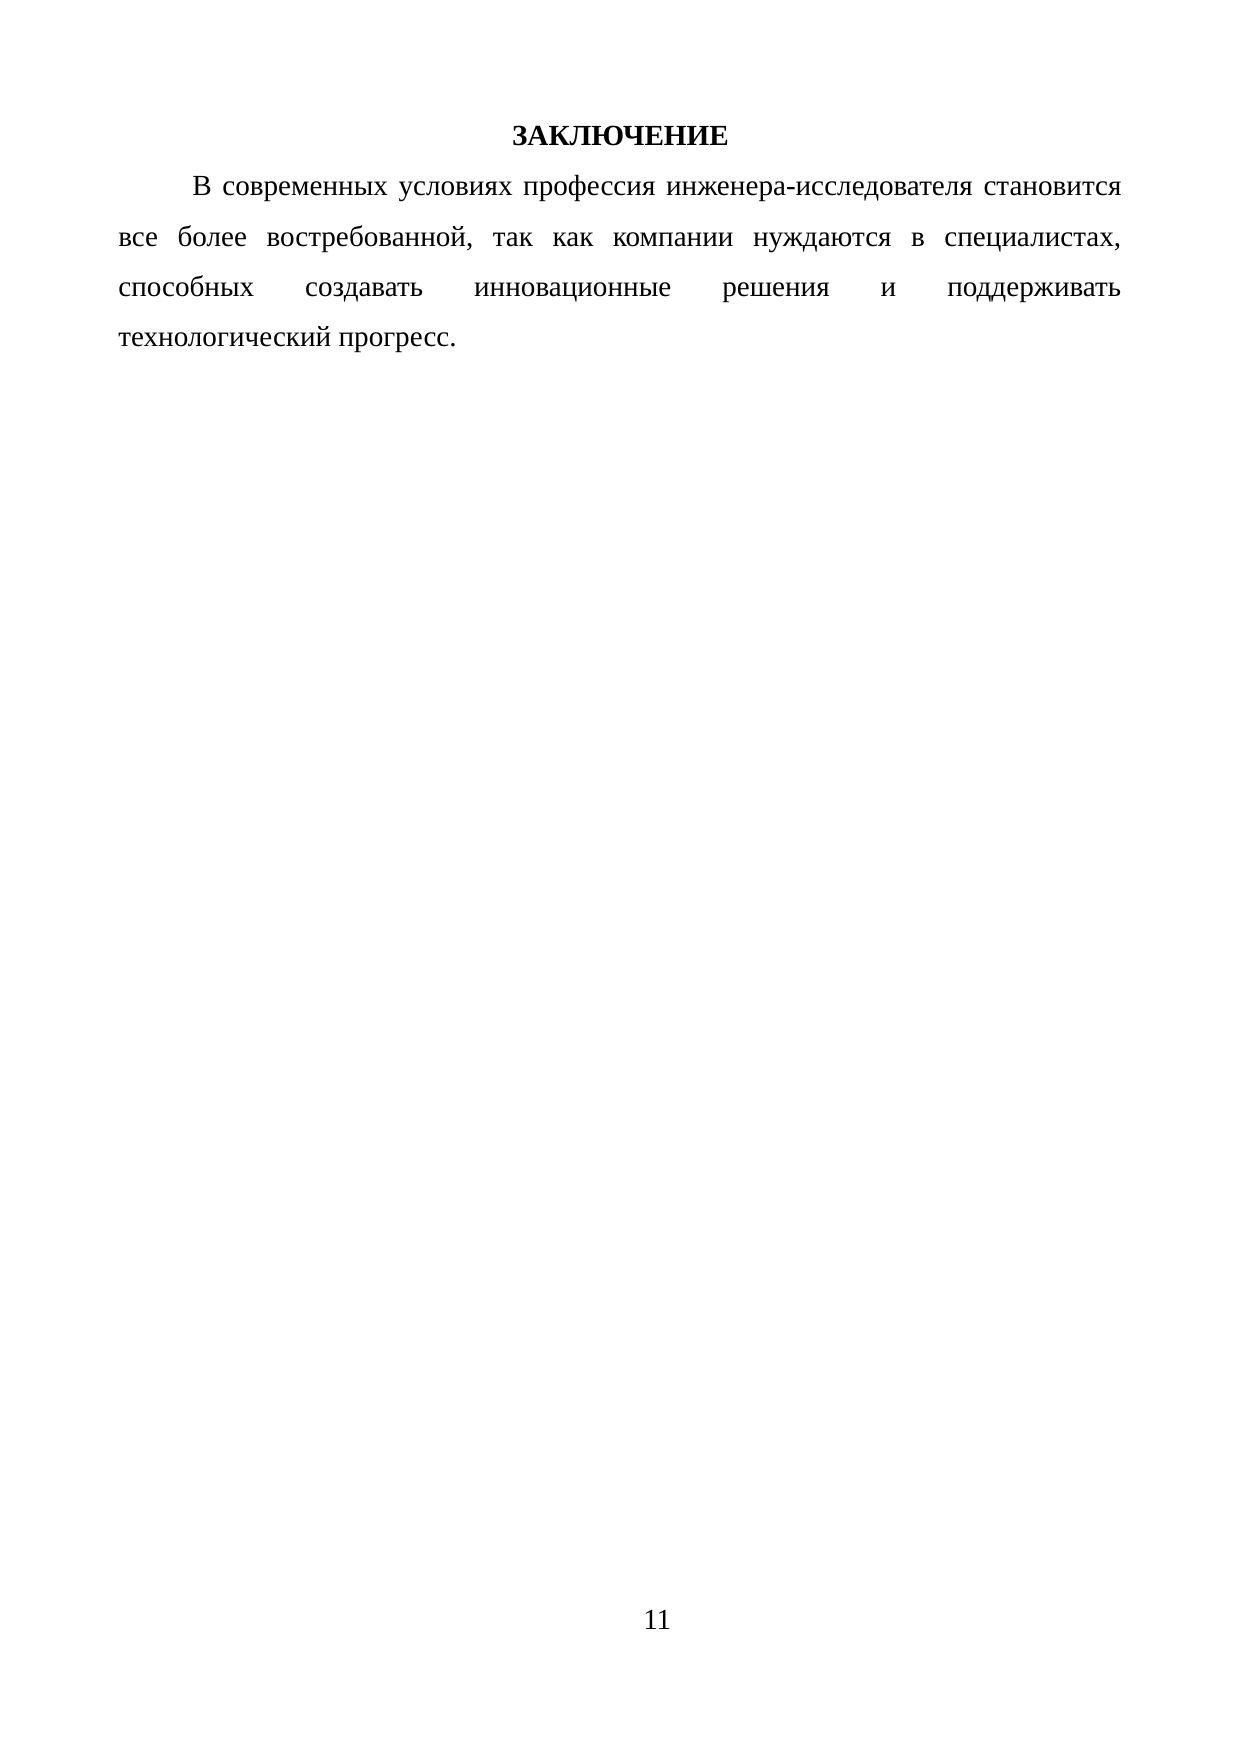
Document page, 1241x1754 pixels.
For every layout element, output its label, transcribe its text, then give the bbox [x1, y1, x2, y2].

text В современных условиях профессия инженера-исследователя становится все более востребованной, так как компании нуждаются в специалистах, способных создавать инновационные решения и поддерживать технологический прогресс. [118, 168, 1122, 353]
subtitle ЗАКЛЮЧЕНИЕ [118, 118, 1122, 152]
